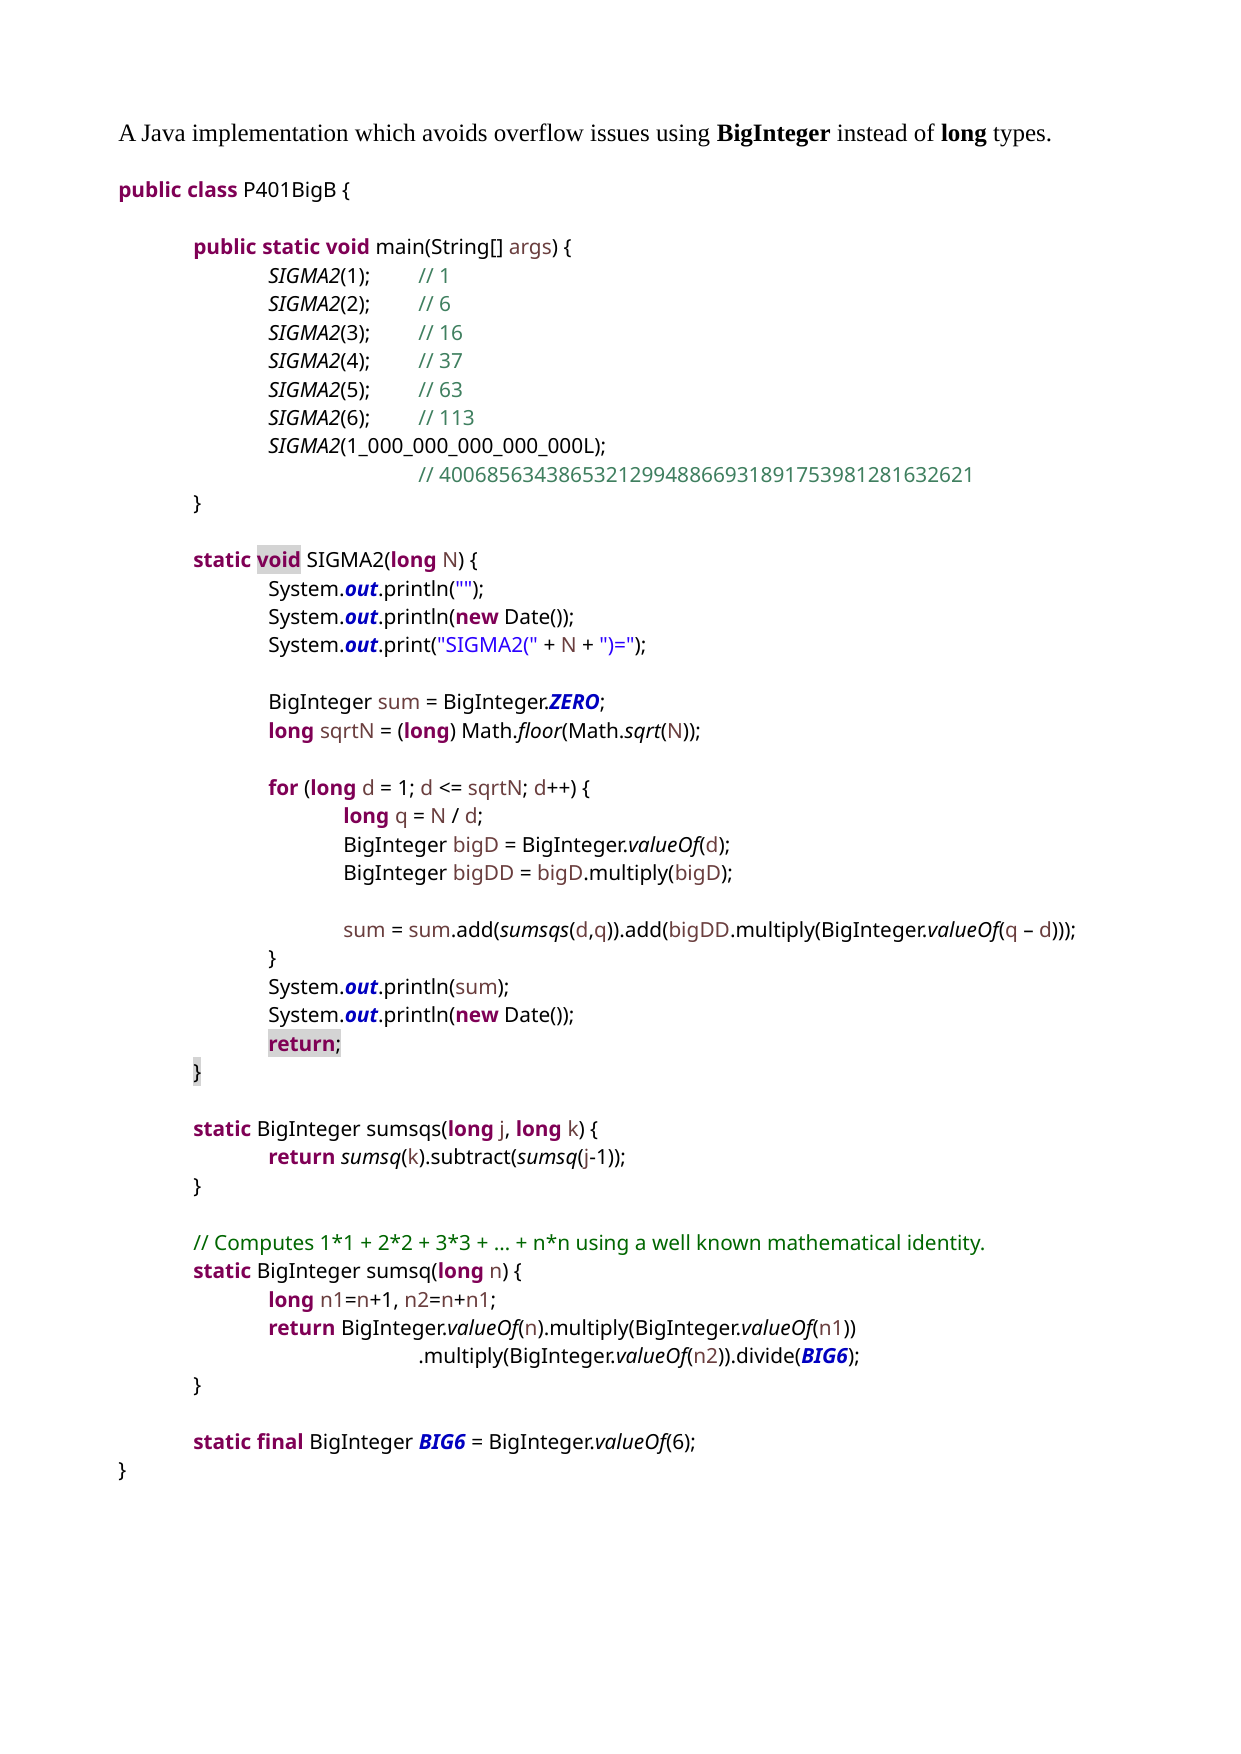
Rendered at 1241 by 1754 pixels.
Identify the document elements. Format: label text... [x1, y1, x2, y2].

text for (long d = 1; d <= sqrtN; d++) { [118, 773, 1122, 801]
text System.out.println(""); [118, 574, 1122, 602]
text } [118, 1171, 1122, 1199]
text // 400685634386532129948866931891753981281632621 [118, 460, 1122, 488]
text } [118, 1455, 1122, 1484]
text System.out.print("SIGMA2(" + N + ")="); [118, 631, 1122, 659]
text static BigInteger sumsqs(long j, long k) { [118, 1114, 1122, 1142]
text sum = sum.add(sumsqs(d,q)).add(bigDD.multiply(BigInteger.valueOf(q – d))); [118, 915, 1122, 943]
text // Computes 1*1 + 2*2 + 3*3 + … + n*n using a well known mathematical identity. [118, 1228, 1122, 1256]
text SIGMA2(1_000_000_000_000_000L); [118, 432, 1122, 460]
text long q = N / d; [118, 801, 1122, 830]
text long sqrtN = (long) Math.floor(Math.sqrt(N)); [118, 716, 1122, 744]
text public static void main(String[] args) { [118, 232, 1122, 261]
text } [118, 943, 1122, 972]
text SIGMA2(3); // 16 [118, 318, 1122, 346]
text return; [118, 1029, 1122, 1057]
text .multiply(BigInteger.valueOf(n2)).divide(BIG6); [118, 1342, 1122, 1370]
text BigInteger sum = BigInteger.ZERO; [118, 687, 1122, 716]
text SIGMA2(1); // 1 [118, 261, 1122, 289]
text long n1=n+1, n2=n+n1; [118, 1285, 1122, 1313]
text return BigInteger.valueOf(n).multiply(BigInteger.valueOf(n1)) [118, 1313, 1122, 1342]
text BigInteger bigD = BigInteger.valueOf(d); [118, 830, 1122, 858]
text SIGMA2(2); // 6 [118, 289, 1122, 318]
text } [118, 1370, 1122, 1398]
text System.out.println(sum); [118, 972, 1122, 1000]
text } [118, 488, 1122, 517]
text A Java implementation which avoids overflow issues using BigInteger instead of long types. [118, 118, 1122, 147]
text System.out.println(new Date()); [118, 602, 1122, 631]
text SIGMA2(6); // 113 [118, 403, 1122, 432]
text static void SIGMA2(long N) { [118, 545, 1122, 574]
text SIGMA2(5); // 63 [118, 375, 1122, 403]
text return sumsq(k).subtract(sumsq(j-1)); [118, 1142, 1122, 1171]
text public class P401BigB { [118, 176, 1122, 204]
text static BigInteger sumsq(long n) { [118, 1256, 1122, 1285]
text } [118, 1057, 1122, 1086]
text SIGMA2(4); // 37 [118, 346, 1122, 375]
text System.out.println(new Date()); [118, 1000, 1122, 1029]
text static final BigInteger BIG6 = BigInteger.valueOf(6); [118, 1427, 1122, 1455]
text BigInteger bigDD = bigD.multiply(bigD); [118, 858, 1122, 887]
